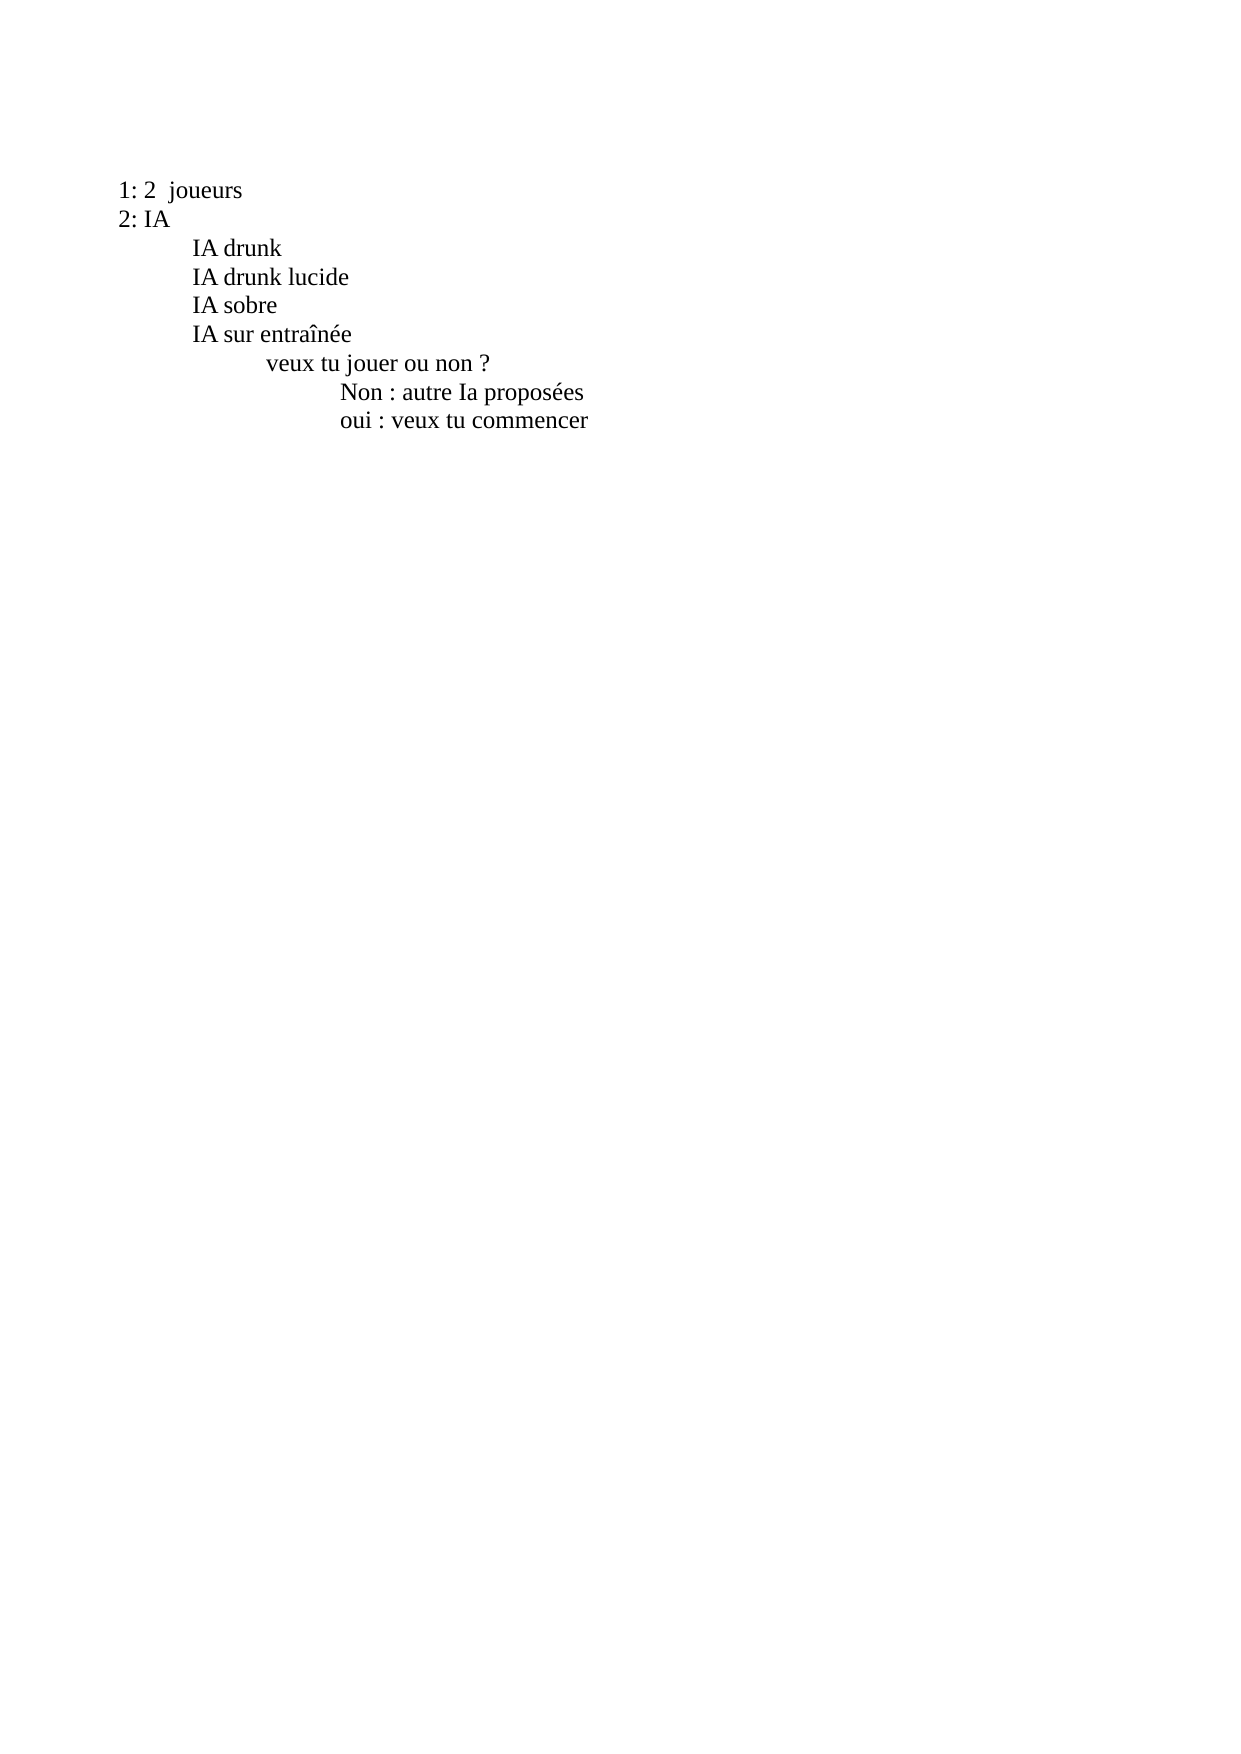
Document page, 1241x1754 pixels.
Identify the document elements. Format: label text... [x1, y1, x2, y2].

text IA sur entraînée [118, 319, 1122, 348]
text IA sobre [118, 291, 1122, 319]
text IA drunk lucide [118, 262, 1122, 291]
text Non : autre Ia proposées [118, 377, 1122, 406]
text veux tu jouer ou non ? [118, 348, 1122, 377]
text 1: 2 joueurs [118, 176, 1122, 204]
text 2: IA [118, 204, 1122, 233]
text oui : veux tu commencer [118, 406, 1122, 434]
text IA drunk [118, 233, 1122, 262]
